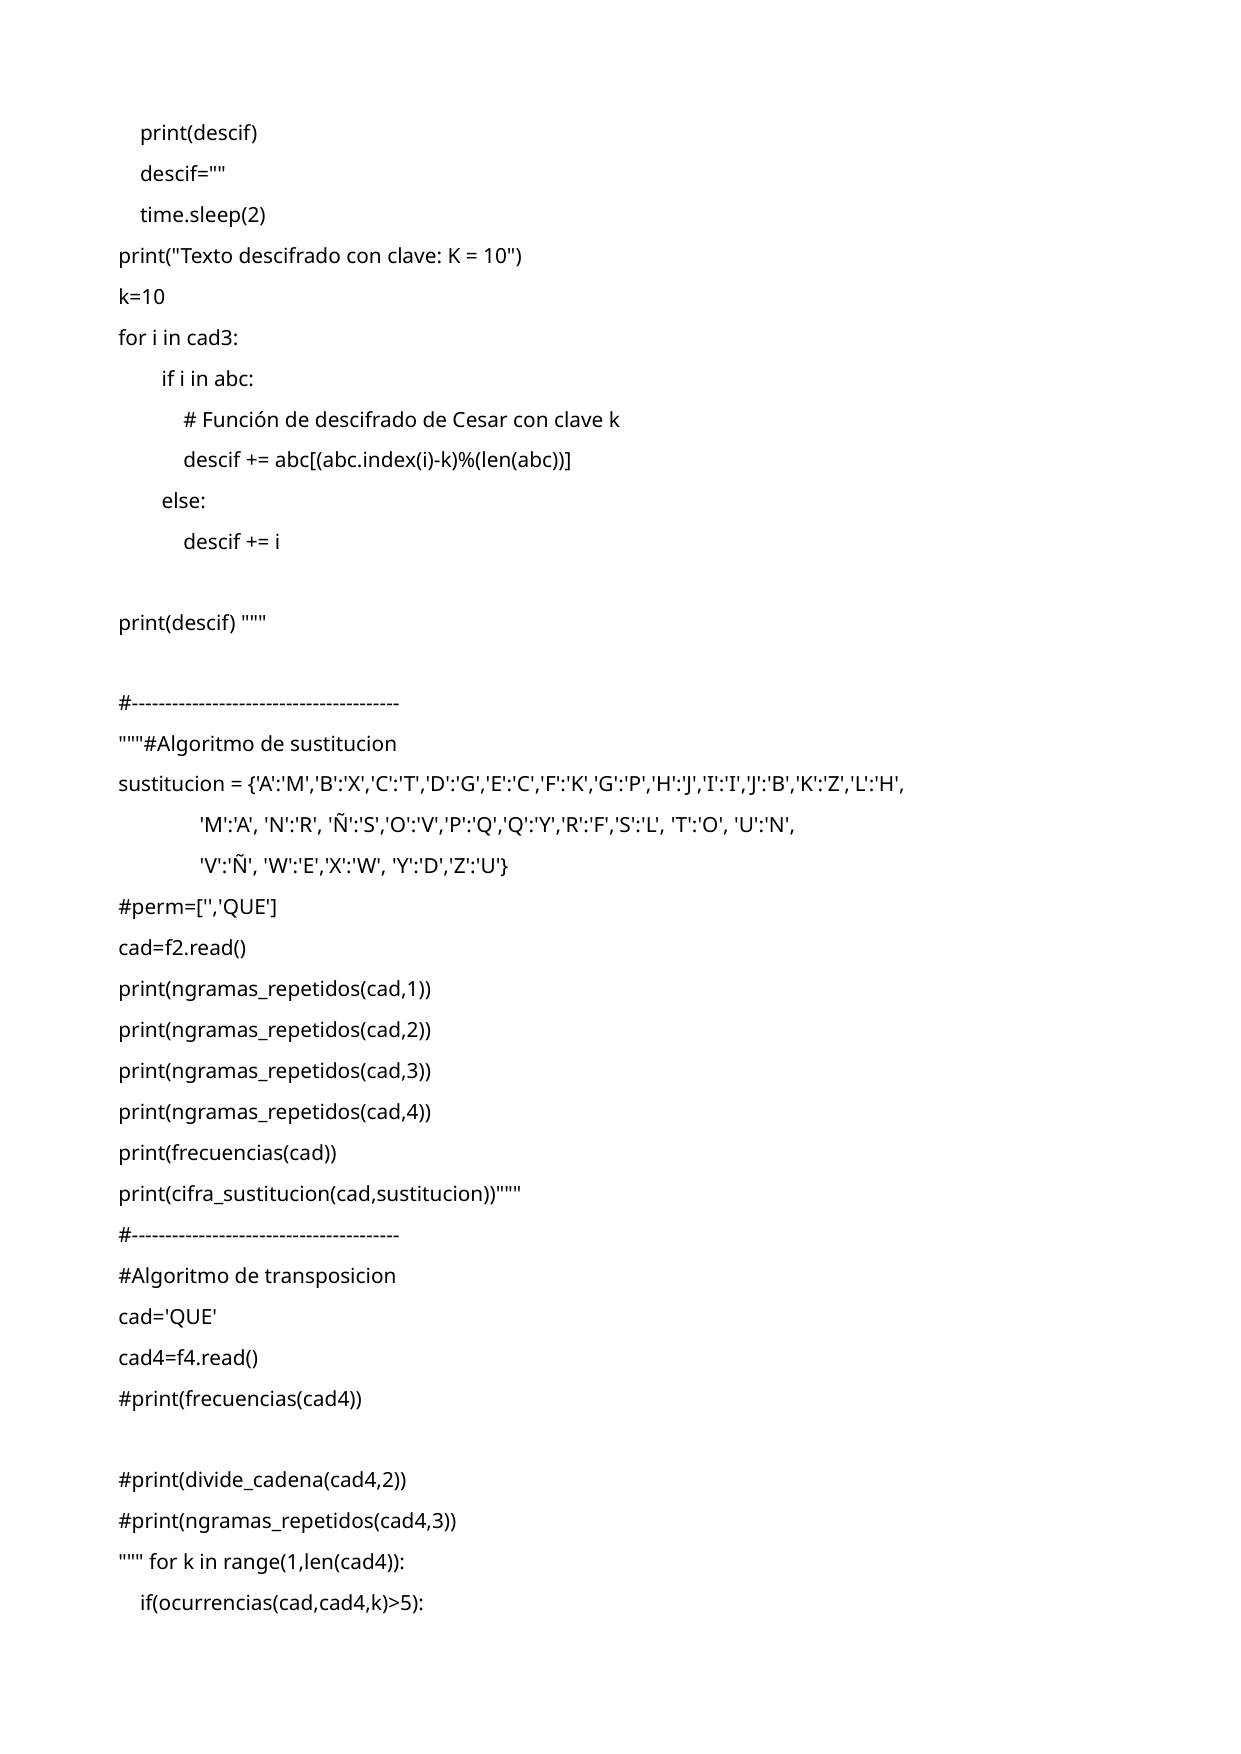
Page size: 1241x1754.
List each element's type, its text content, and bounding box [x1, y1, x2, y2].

text descif="" [118, 159, 1122, 187]
text cad4=f4.read() [118, 1343, 1122, 1371]
text """ for k in range(1,len(cad4)): [118, 1547, 1122, 1576]
text print(descif) [118, 118, 1122, 147]
text print(frecuencias(cad)) [118, 1138, 1122, 1166]
text print(ngramas_repetidos(cad,4)) [118, 1097, 1122, 1126]
text descif += i [118, 527, 1122, 556]
text 'V':'Ñ', 'W':'E','X':'W', 'Y':'D','Z':'U'} [118, 851, 1122, 880]
text #Algoritmo de transposicion [118, 1261, 1122, 1289]
text #print(ngramas_repetidos(cad4,3)) [118, 1506, 1122, 1535]
text 'M':'A', 'N':'R', 'Ñ':'S','O':'V','P':'Q','Q':'Y','R':'F','S':'L', 'T':'O', 'U':'N', [118, 811, 1122, 839]
text sustitucion = {'A':'M','B':'X','C':'T','D':'G','E':'C','F':'K','G':'P','H':'J','I':'I','J':'B','K':'Z','L':'H', [118, 769, 1122, 798]
text """#Algoritmo de sustitucion [118, 729, 1122, 757]
text # Función de descifrado de Cesar con clave k [118, 405, 1122, 433]
text print(ngramas_repetidos(cad,1)) [118, 974, 1122, 1003]
text print(cifra_sustitucion(cad,sustitucion))""" [118, 1179, 1122, 1207]
text print(ngramas_repetidos(cad,2)) [118, 1015, 1122, 1044]
text print(descif) """ [118, 608, 1122, 636]
text cad=f2.read() [118, 933, 1122, 962]
text #print(frecuencias(cad4)) [118, 1384, 1122, 1412]
text if i in abc: [118, 364, 1122, 392]
text #perm=['','QUE'] [118, 892, 1122, 921]
text for i in cad3: [118, 323, 1122, 351]
text else: [118, 487, 1122, 515]
text if(ocurrencias(cad,cad4,k)>5): [118, 1588, 1122, 1617]
text #print(divide_cadena(cad4,2)) [118, 1466, 1122, 1494]
text #---------------------------------------- [118, 1220, 1122, 1248]
text k=10 [118, 282, 1122, 310]
text print(ngramas_repetidos(cad,3)) [118, 1056, 1122, 1084]
text cad='QUE' [118, 1302, 1122, 1330]
text descif += abc[(abc.index(i)-k)%(len(abc))] [118, 446, 1122, 474]
text #---------------------------------------- [118, 688, 1122, 716]
text time.sleep(2) [118, 200, 1122, 228]
text print("Texto descifrado con clave: K = 10") [118, 241, 1122, 269]
